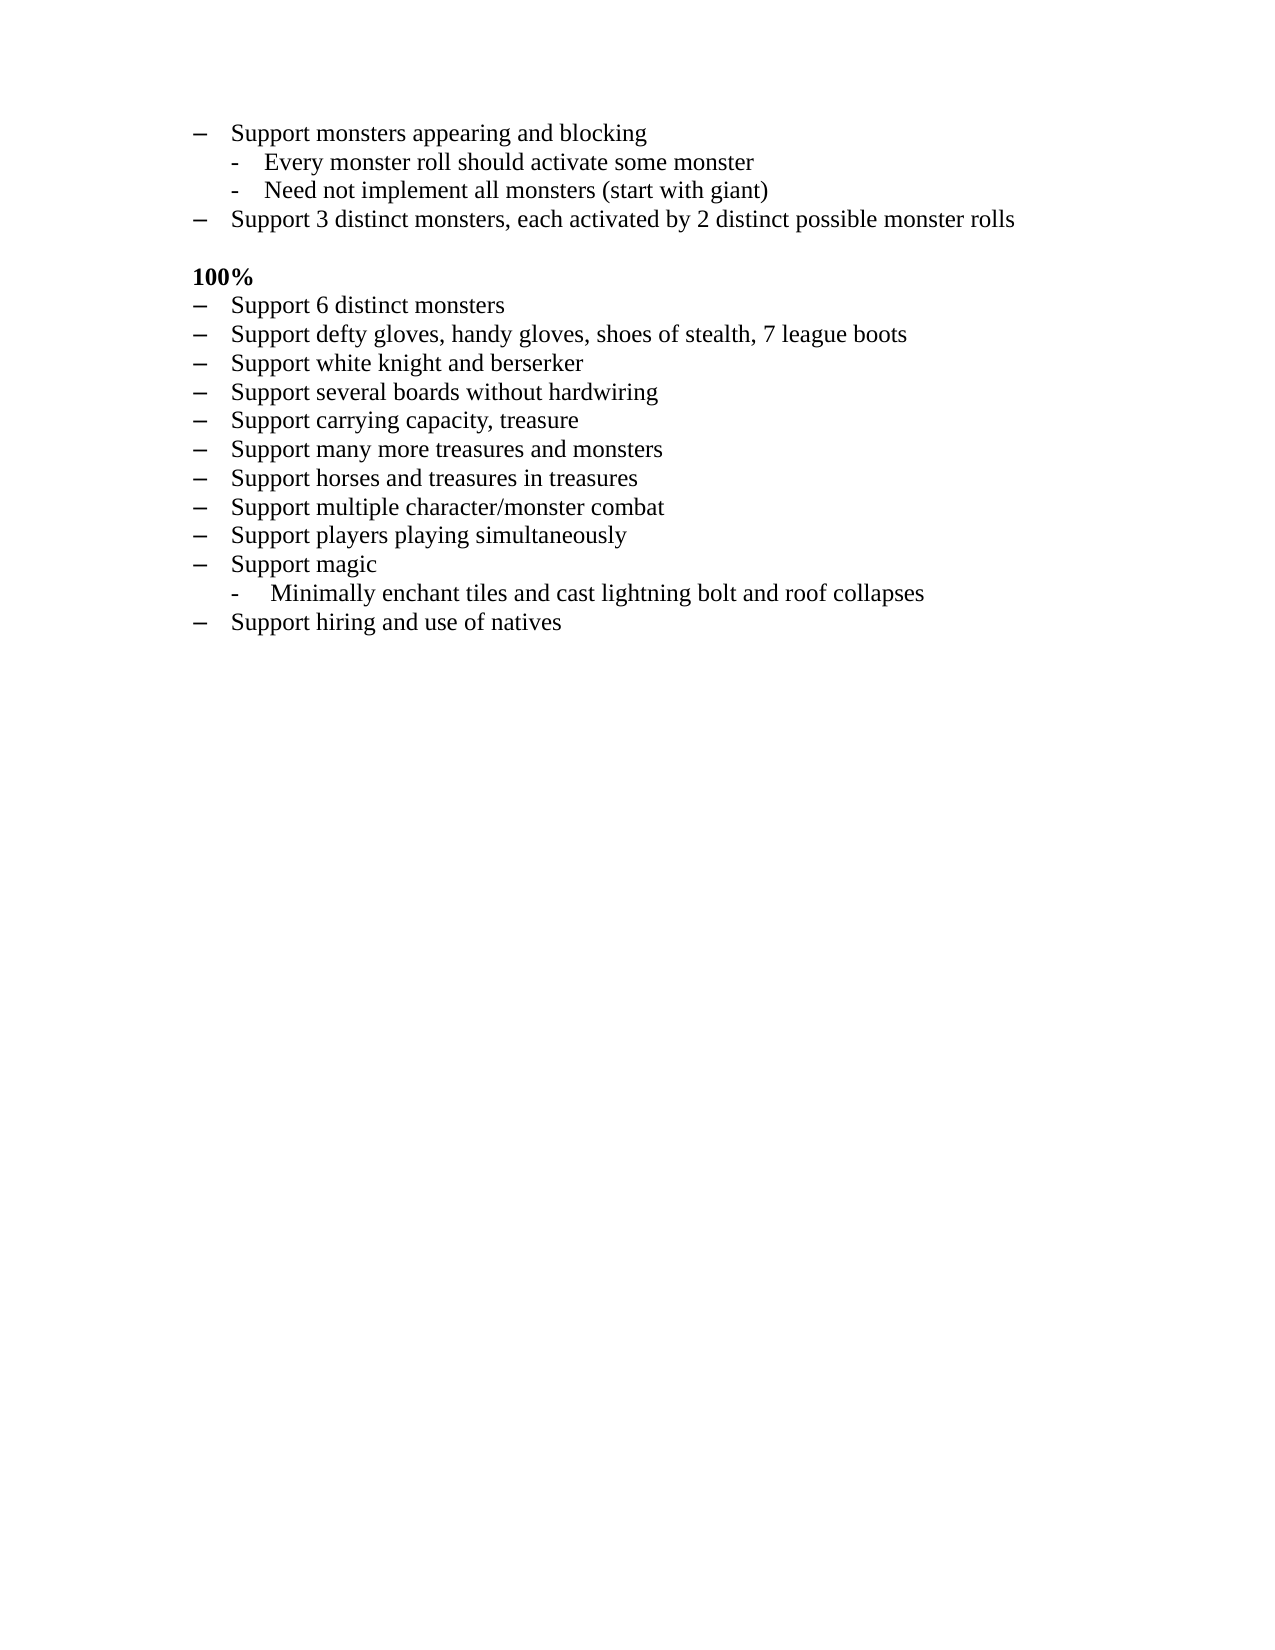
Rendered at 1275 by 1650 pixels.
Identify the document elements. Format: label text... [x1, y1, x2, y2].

list Support white knight and berserker [193, 348, 1157, 377]
list Support monsters appearing and blocking [193, 118, 1157, 147]
list Support carrying capacity, treasure [193, 406, 1157, 434]
list Support defty gloves, handy gloves, shoes of stealth, 7 league boots [193, 319, 1157, 348]
list Support 3 distinct monsters, each activated by 2 distinct possible monster rolls [193, 204, 1157, 233]
list Support horses and treasures in treasures [193, 463, 1157, 492]
list - Need not implement all monsters (start with giant) [193, 176, 1157, 204]
list - Every monster roll should activate some monster [193, 147, 1157, 176]
list Support 6 distinct monsters [193, 291, 1157, 319]
list Support multiple character/monster combat [193, 492, 1157, 521]
text 100% [118, 262, 1157, 291]
list Support hiring and use of natives [193, 607, 1157, 636]
list - Minimally enchant tiles and cast lightning bolt and roof collapses [193, 578, 1157, 607]
list Support players playing simultaneously [193, 521, 1157, 549]
list Support many more treasures and monsters [193, 434, 1157, 463]
list Support magic [193, 549, 1157, 578]
list Support several boards without hardwiring [193, 377, 1157, 406]
